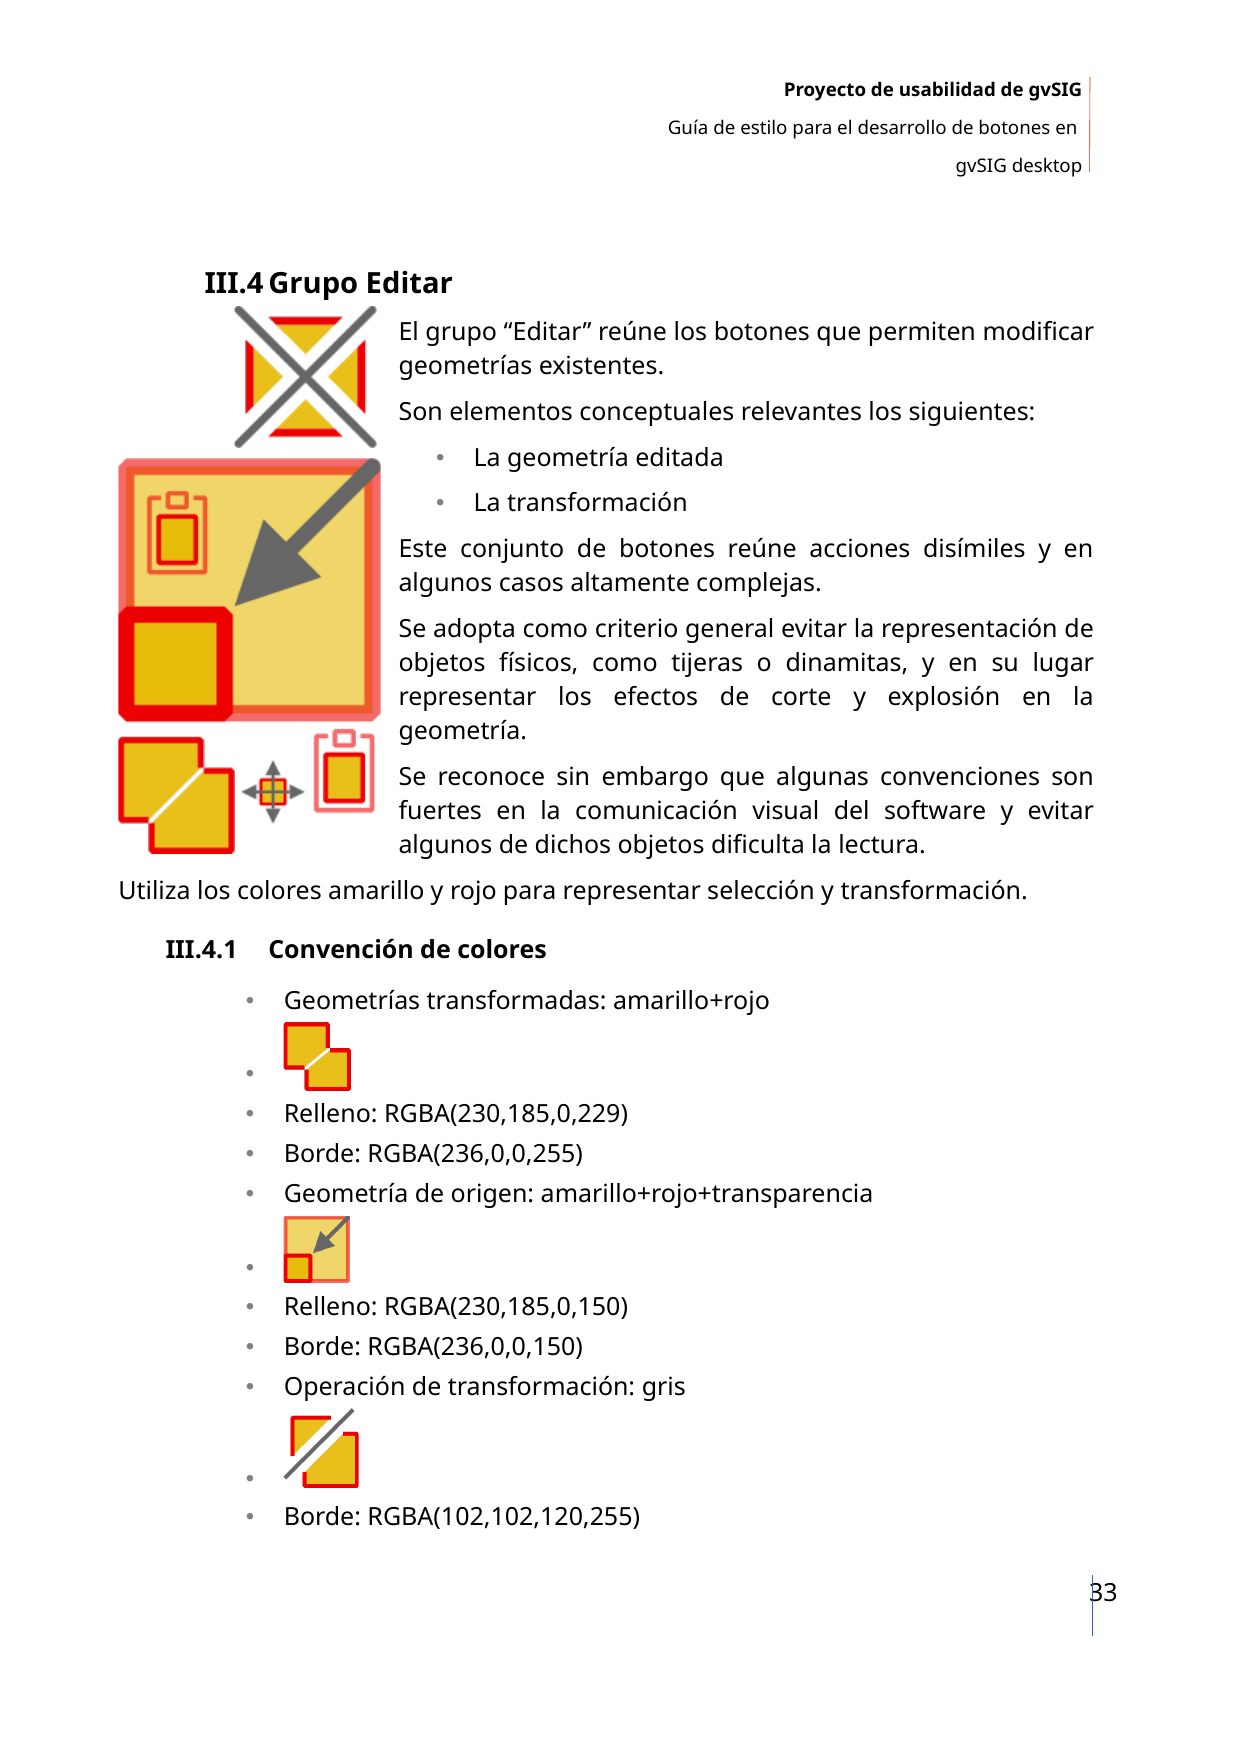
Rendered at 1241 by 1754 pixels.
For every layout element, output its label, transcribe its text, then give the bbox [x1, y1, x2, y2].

text Se adopta como criterio general evitar la representación de objetos físicos, como tijeras o dinamitas, y en su lugar representar los efectos de corte y explosión en la geometría. [381, 611, 1095, 747]
list Borde: RGBA(236,0,0,150) [246, 1328, 1095, 1362]
list La geometría editada [381, 439, 1095, 473]
text El grupo “Editar” reúne los botones que permiten modificar geometrías existentes. [381, 313, 1095, 382]
text Este conjunto de botones reúne acciones disímiles y en algunos casos altamente complejas. [381, 531, 1095, 599]
picture [283, 1216, 350, 1283]
picture [283, 1408, 359, 1488]
list Operación de transformación: gris [246, 1368, 1095, 1402]
list Borde: RGBA(102,102,120,255) [246, 1499, 1095, 1533]
picture [118, 306, 381, 854]
list Geometría de origen: amarillo+rojo+transparencia [246, 1176, 1095, 1210]
list Relleno: RGBA(230,185,0,229) [246, 1096, 1095, 1130]
picture [283, 1022, 351, 1091]
text Se reconoce sin embargo que algunas convenciones son fuertes en la comunicación visual del software y evitar algunos de dichos objetos dificulta la lectura. [118, 759, 1095, 861]
subtitle Grupo Editar [204, 262, 1095, 302]
text Son elementos conceptuales relevantes los siguientes: [381, 393, 1095, 427]
list La transformación [381, 485, 1095, 519]
list Relleno: RGBA(230,185,0,150) [246, 1288, 1095, 1322]
list Borde: RGBA(236,0,0,255) [246, 1136, 1095, 1170]
subtitle Convención de colores [165, 932, 1095, 966]
text Utiliza los colores amarillo y rojo para representar selección y transformación. [118, 873, 1095, 907]
list Geometrías transformadas: amarillo+rojo [246, 983, 1095, 1017]
